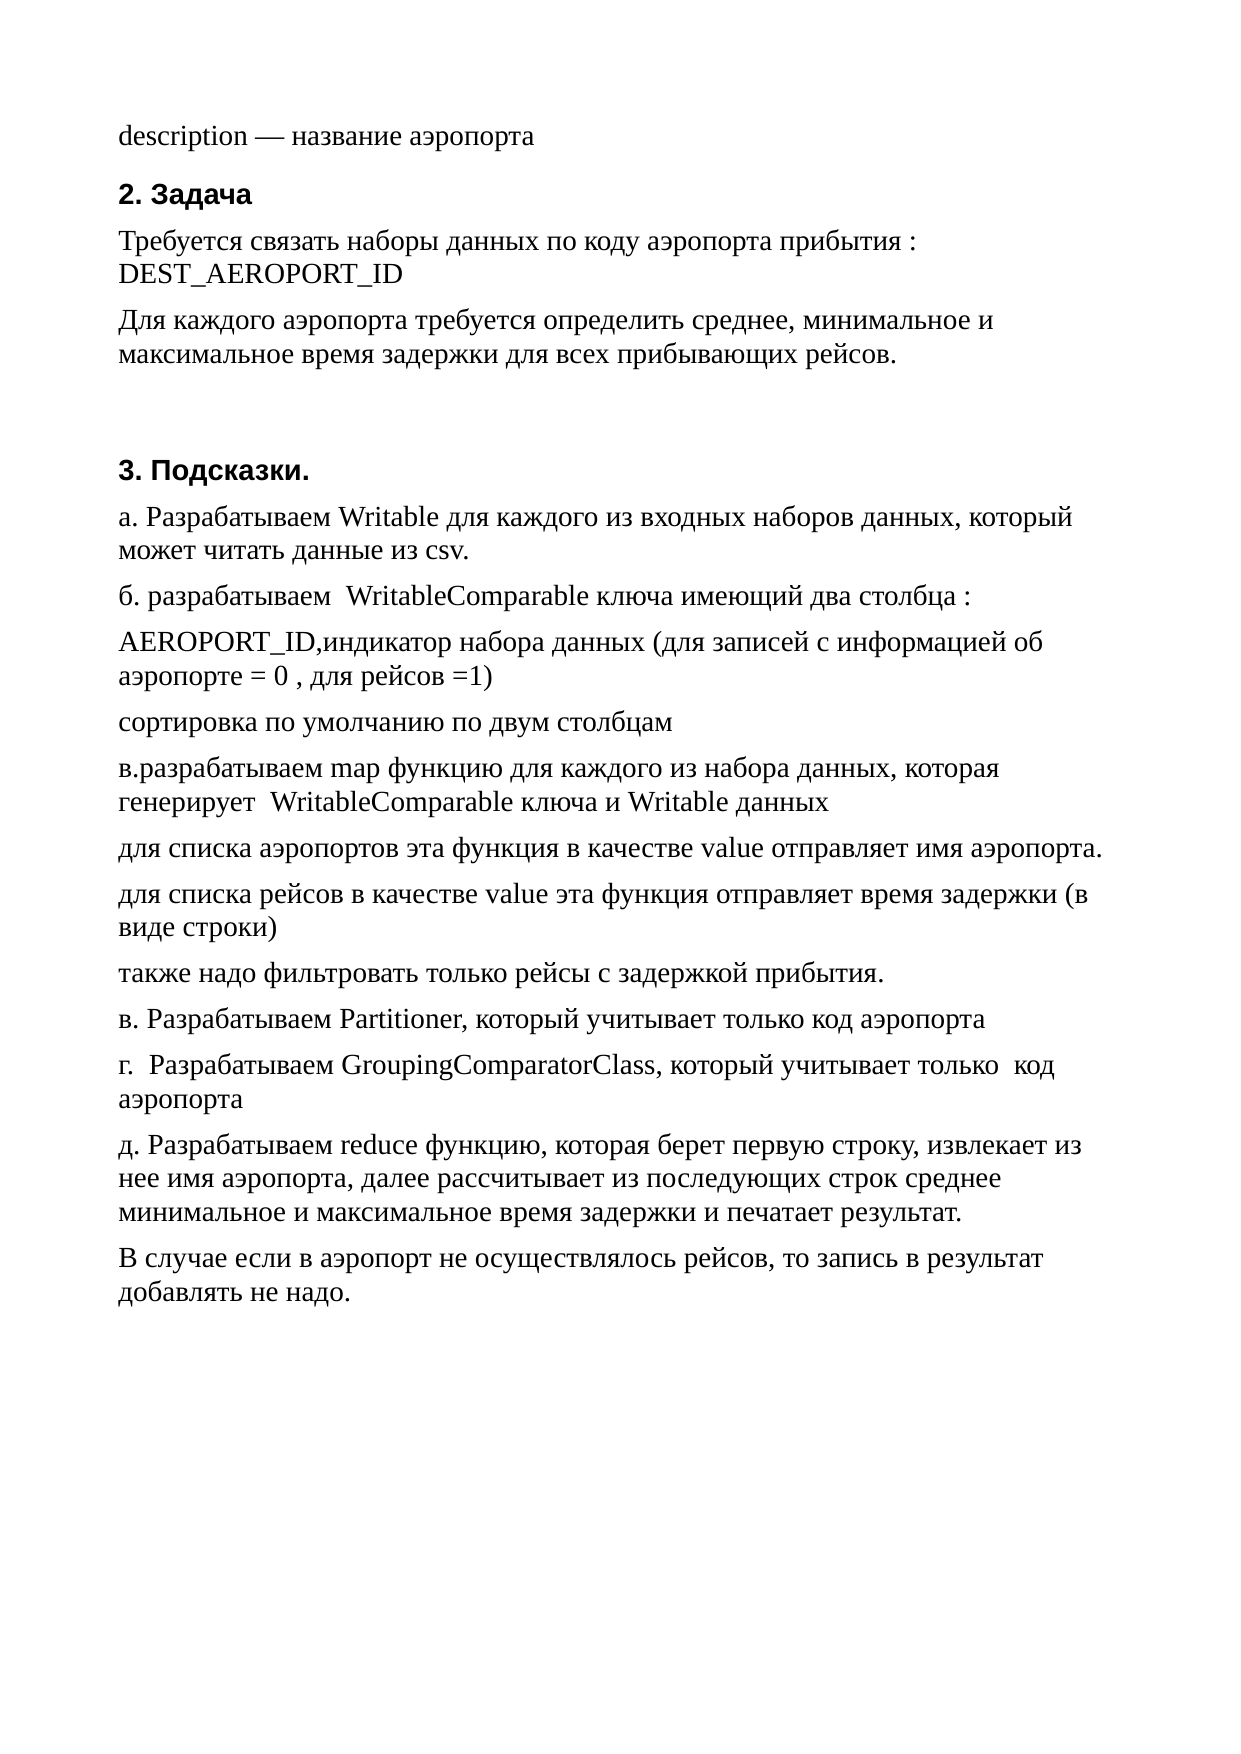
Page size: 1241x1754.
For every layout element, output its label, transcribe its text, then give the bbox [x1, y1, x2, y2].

subtitle 2. Задача [118, 177, 1122, 210]
text для списка аэропортов эта функция в качестве value отправляет имя аэропорта. [118, 830, 1122, 863]
text д. Разрабатываем reduce функцию, которая берет первую строку, извлекает из нее имя аэропорта, далее рассчитывает из последующих строк среднее минимальное и максимальное время задержки и печатает результат. [118, 1127, 1122, 1228]
text Требуется связать наборы данных по коду аэропорта прибытия : DEST_AEROPORT_ID [118, 223, 1122, 290]
text в.разрабатываем map функцию для каждого из набора данных, которая генерирует WritableComparable ключа и Writable данных [118, 750, 1122, 817]
text В случае если в аэропорт не осуществлялось рейсов, то запись в результат добавлять не надо. [118, 1240, 1122, 1307]
text Для каждого аэропорта требуется определить среднее, минимальное и максимальное время задержки для всех прибывающих рейсов. [118, 302, 1122, 369]
text в. Разрабатываем Partitioner, который учитывает только код аэропорта [118, 1001, 1122, 1035]
text б. разрабатываем WritableComparable ключа имеющий два столбца : [118, 578, 1122, 612]
text г. Разрабатываем GroupingComparatorClass, который учитывает только код аэропорта [118, 1047, 1122, 1114]
text сортировка по умолчанию по двум столбцам [118, 704, 1122, 738]
subtitle 3. Подcказки. [118, 453, 1122, 486]
text а. Разрабатываем Writable для каждого из входных наборов данных, который может читать данные из csv. [118, 499, 1122, 566]
text для списка рейсов в качестве value эта функция отправляет время задержки (в виде строки) [118, 876, 1122, 943]
text также надо фильтровать только рейсы с задержкой прибытия. [118, 955, 1122, 989]
text AEROPORT_ID,индикатор набора данных (для записей с информацией об аэропорте = 0 , для рейсов =1) [118, 624, 1122, 692]
text description — название аэропорта [118, 118, 1122, 152]
